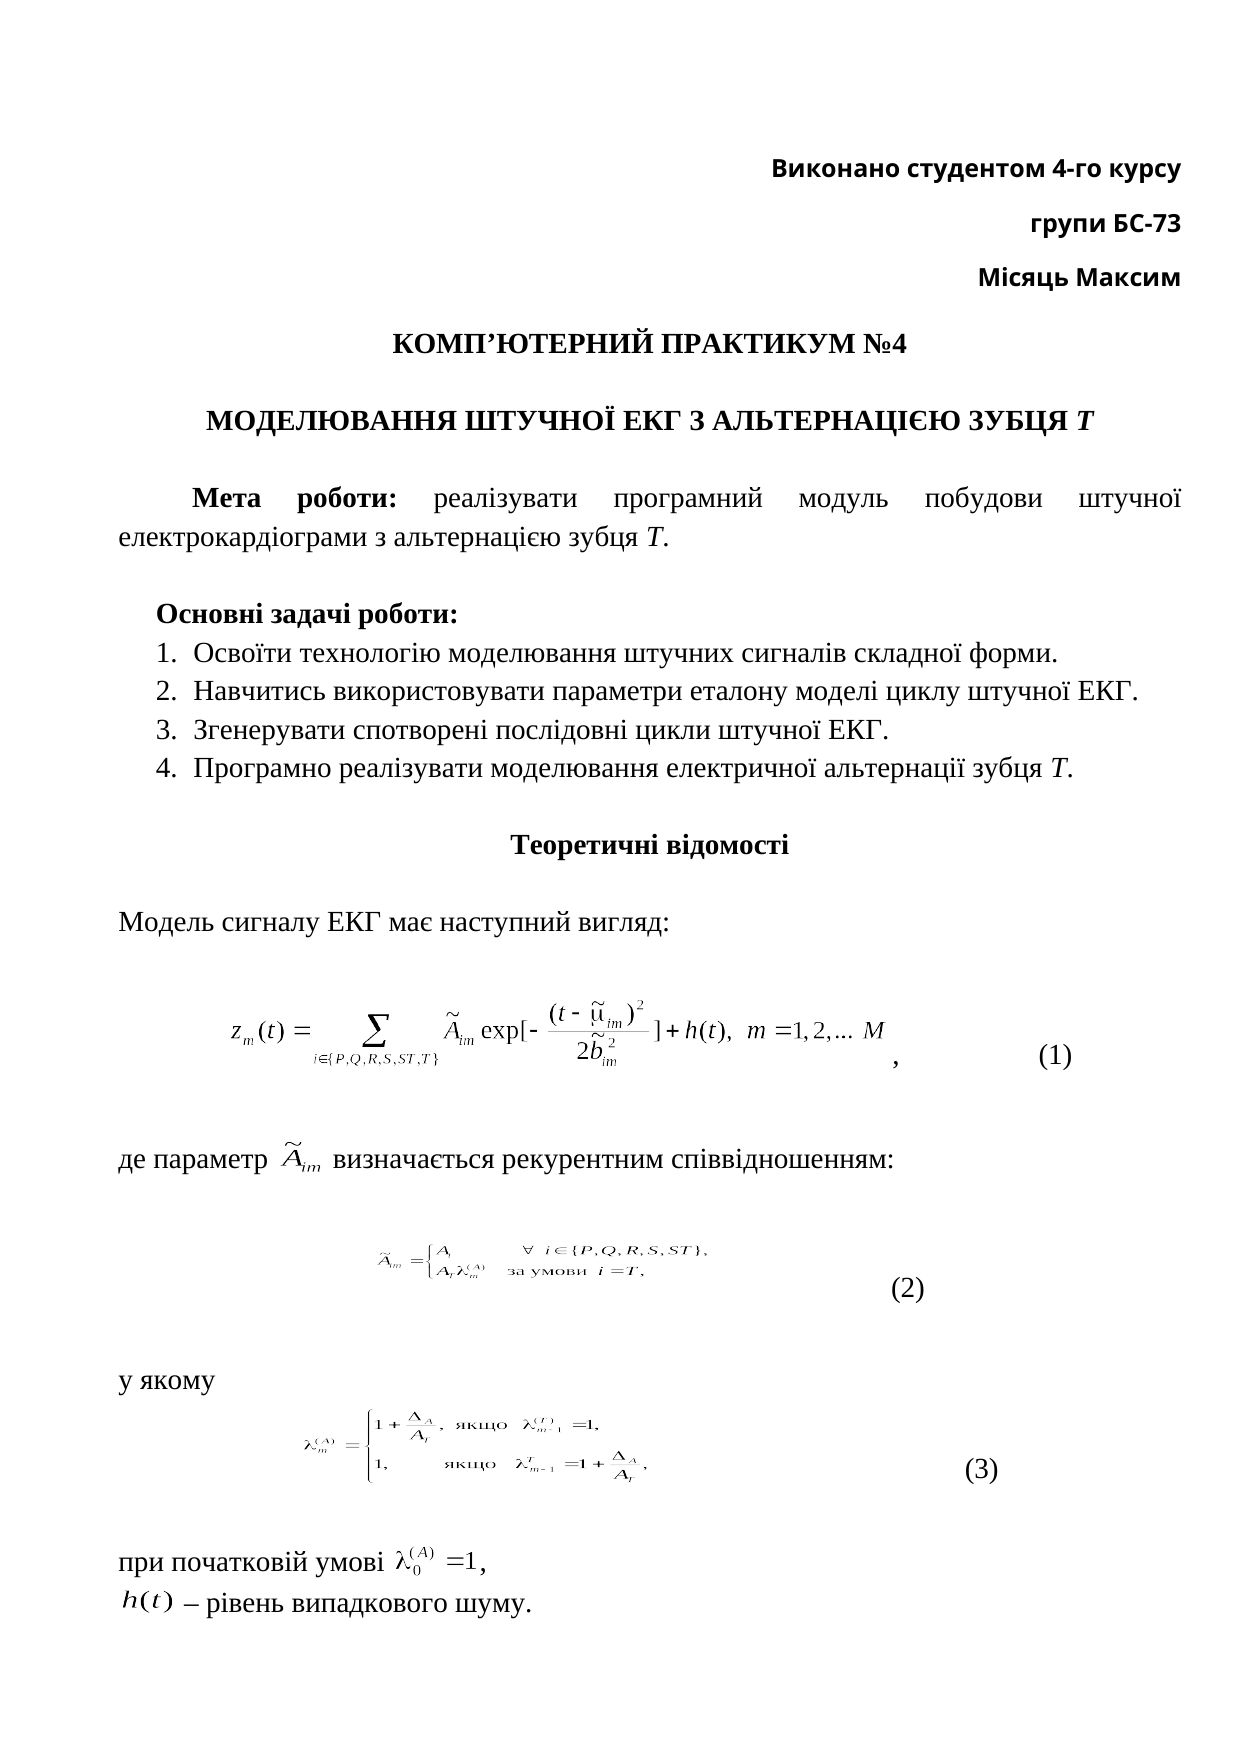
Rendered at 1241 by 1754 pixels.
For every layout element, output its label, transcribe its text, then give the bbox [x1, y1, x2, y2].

text , (1) [118, 982, 1181, 1082]
text (2) [118, 1220, 1181, 1304]
text при початковій умові , [118, 1541, 1181, 1580]
list Освоїти технологію моделювання штучних сигналів складної форми. [156, 635, 1181, 668]
text групи БС-73 [118, 205, 1181, 239]
text Модель сигналу ЕКГ має наступний вигляд: [118, 904, 1181, 938]
list Програмно реалізувати моделювання електричної альтернації зубця Т. [156, 750, 1181, 784]
text (3) [118, 1401, 1181, 1492]
list Згенерувати спотворені послідовні цикли штучної ЕКГ. [156, 712, 1181, 745]
text – рівень випадкового шуму. [118, 1585, 1181, 1619]
text КОМП’ЮТЕРНИЙ ПРАКТИКУМ №4 [118, 326, 1181, 360]
list Навчитись використовувати параметри еталону моделі циклу штучної ЕКГ. [156, 673, 1181, 707]
text Місяць Максим [118, 260, 1181, 294]
text Виконано студентом 4-го курсу [118, 150, 1181, 184]
text МОДЕЛЮВАННЯ ШТУЧНОЇ ЕКГ З АЛЬТЕРНАЦІЄЮ ЗУБЦЯ Т [118, 403, 1181, 437]
text Основні задачі роботи: [118, 596, 1181, 630]
text Теоретичні відомості [118, 827, 1181, 861]
text у якому [118, 1362, 1181, 1396]
text де параметр визначається рекурентним співвідношенням: [118, 1140, 1181, 1176]
text Мета роботи: реалізувати програмний модуль побудови штучної електрокардіограми з альтернацією зубця Т. [118, 481, 1181, 553]
